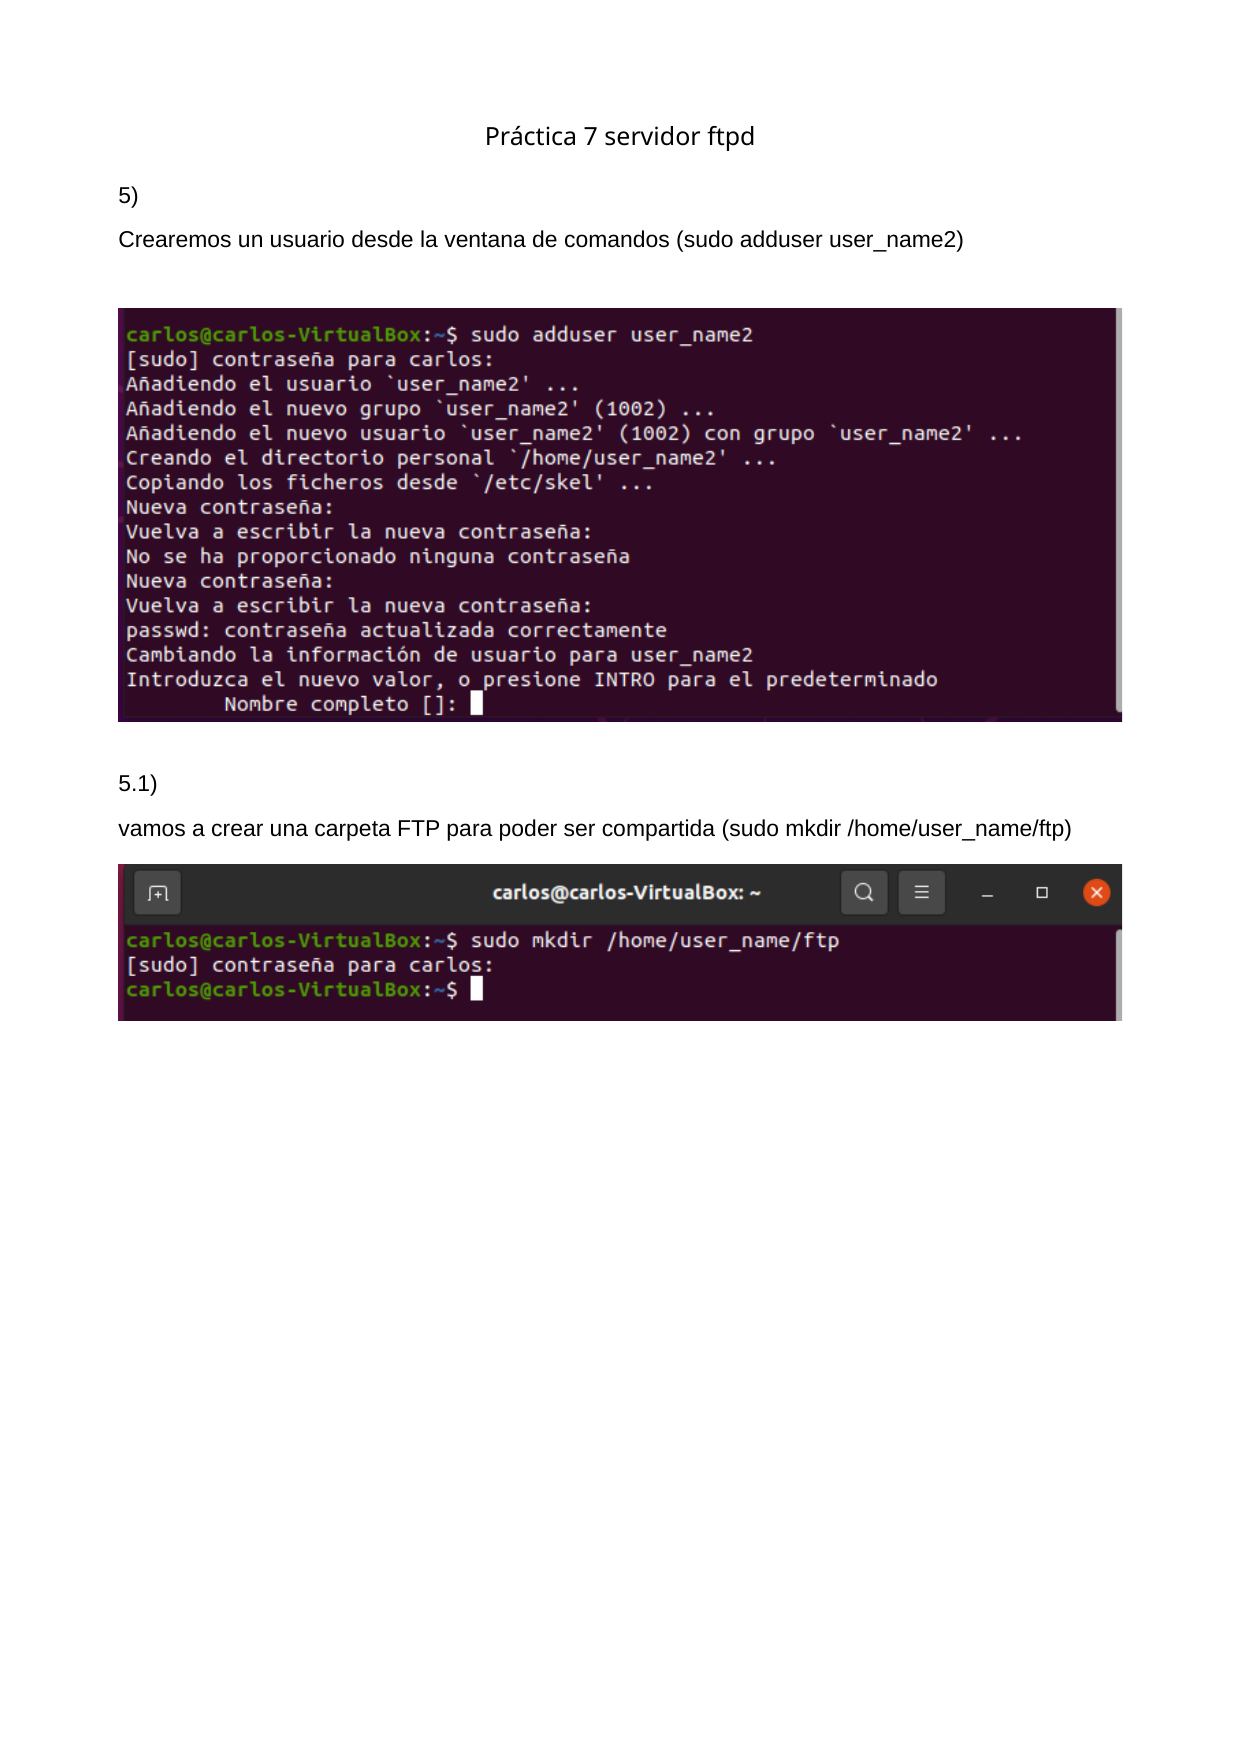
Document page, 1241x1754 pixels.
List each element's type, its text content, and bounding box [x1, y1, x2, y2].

text 5) [118, 182, 1122, 208]
text Crearemos un usuario desde la ventana de comandos (sudo adduser user_name2) [118, 226, 1122, 253]
text 5.1) [118, 770, 1122, 796]
picture [118, 308, 1123, 722]
text vamos a crear una carpeta FTP para poder ser compartida (sudo mkdir /home/user_name/ftp) [118, 815, 1122, 841]
picture [118, 864, 1123, 1021]
